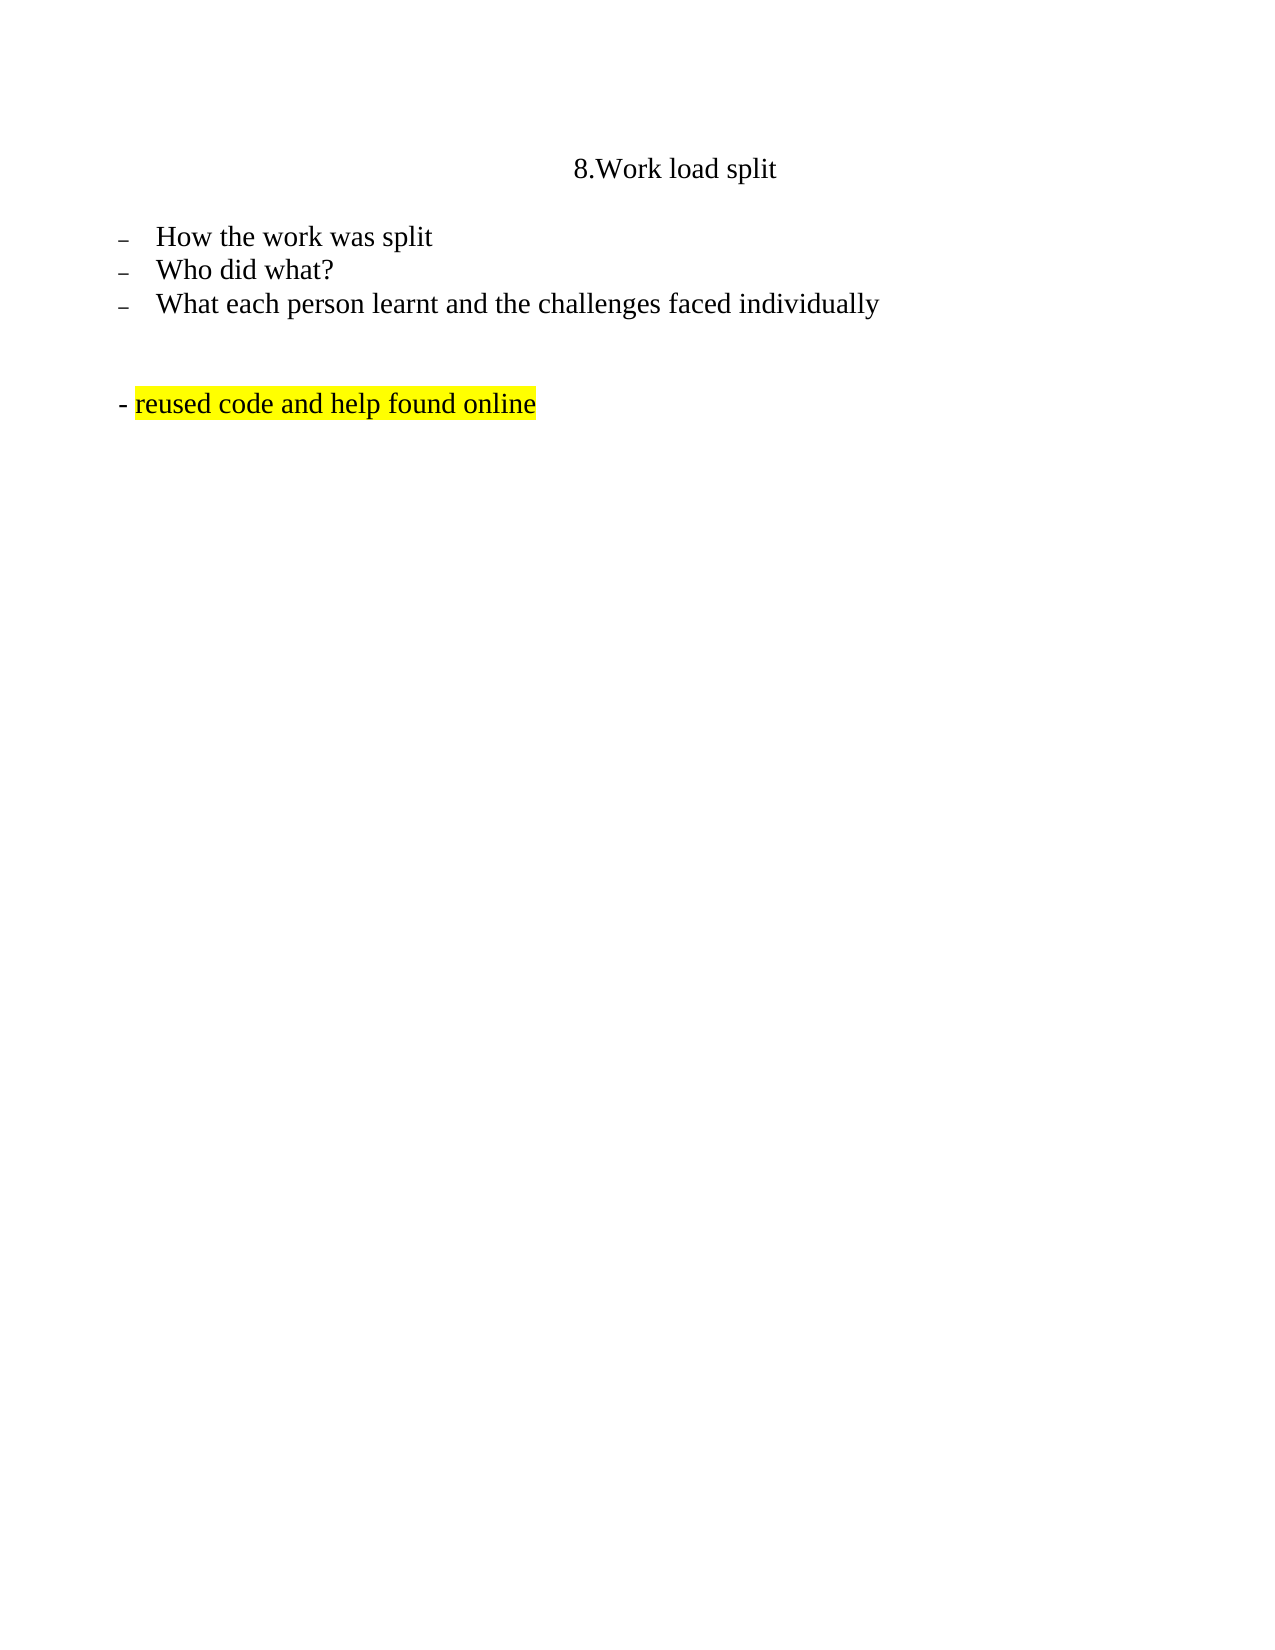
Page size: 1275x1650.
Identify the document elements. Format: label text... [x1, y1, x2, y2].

list 8.Work load split [156, 152, 1157, 185]
list Who did what? [118, 252, 1157, 286]
list What each person learnt and the challenges faced individually [118, 286, 1157, 319]
list How the work was split [118, 219, 1157, 252]
text - reused code and help found online [118, 386, 1157, 420]
